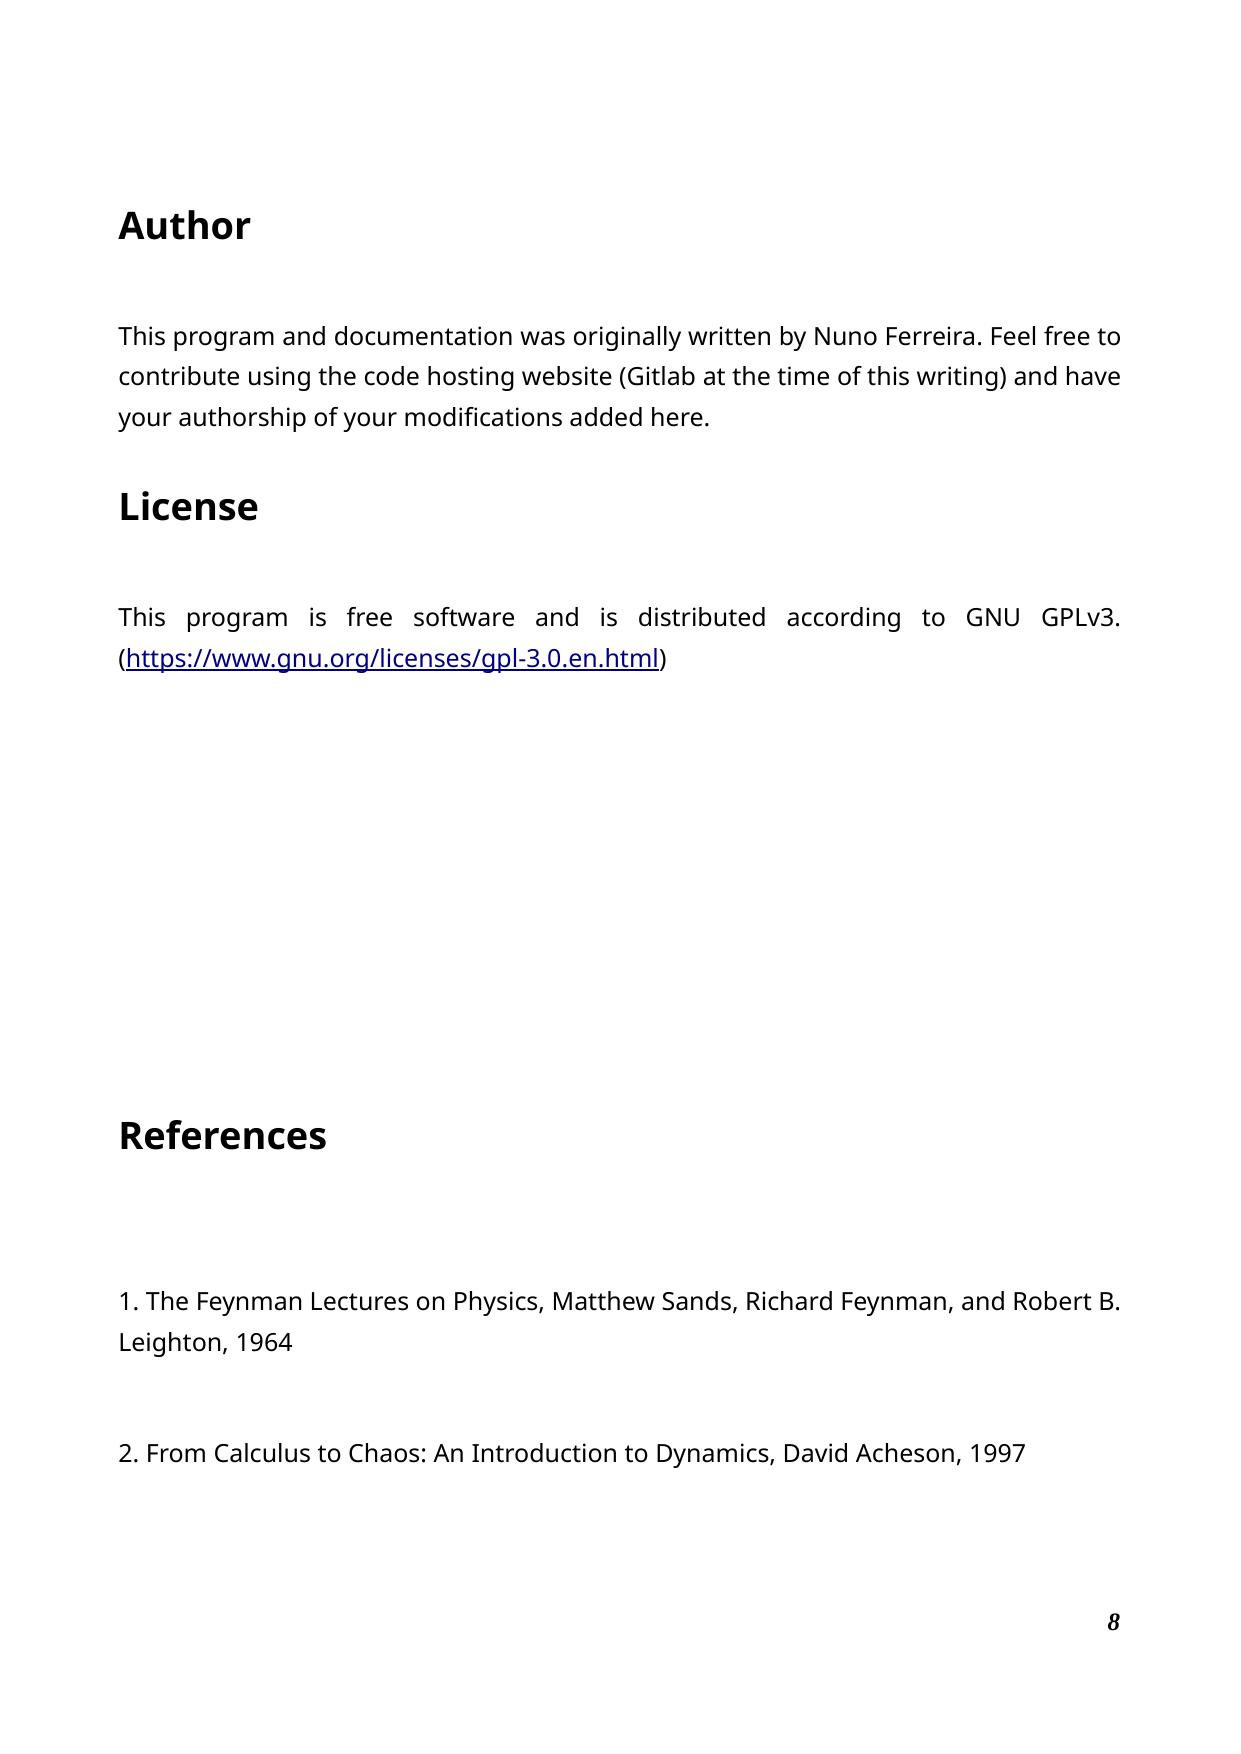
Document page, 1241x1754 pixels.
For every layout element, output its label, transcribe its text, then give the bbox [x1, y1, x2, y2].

text This program is free software and is distributed according to GNU GPLv3. (https://www.gnu.org/licenses/gpl-3.0.en.html) [118, 600, 1122, 675]
subtitle License [118, 480, 1122, 532]
text 1. The Feynman Lectures on Physics, Matthew Sands, Richard Feynman, and Robert B. Leighton, 1964 [118, 1284, 1122, 1359]
text This program and documentation was originally written by Nuno Ferreira. Feel free to contribute using the code hosting website (Gitlab at the time of this writing) and have your authorship of your modifications added here. [118, 318, 1122, 434]
subtitle References [118, 1109, 1122, 1161]
text 2. From Calculus to Chaos: An Introduction to Dynamics, David Acheson, 1997 [118, 1436, 1122, 1470]
subtitle Author [118, 198, 1122, 250]
